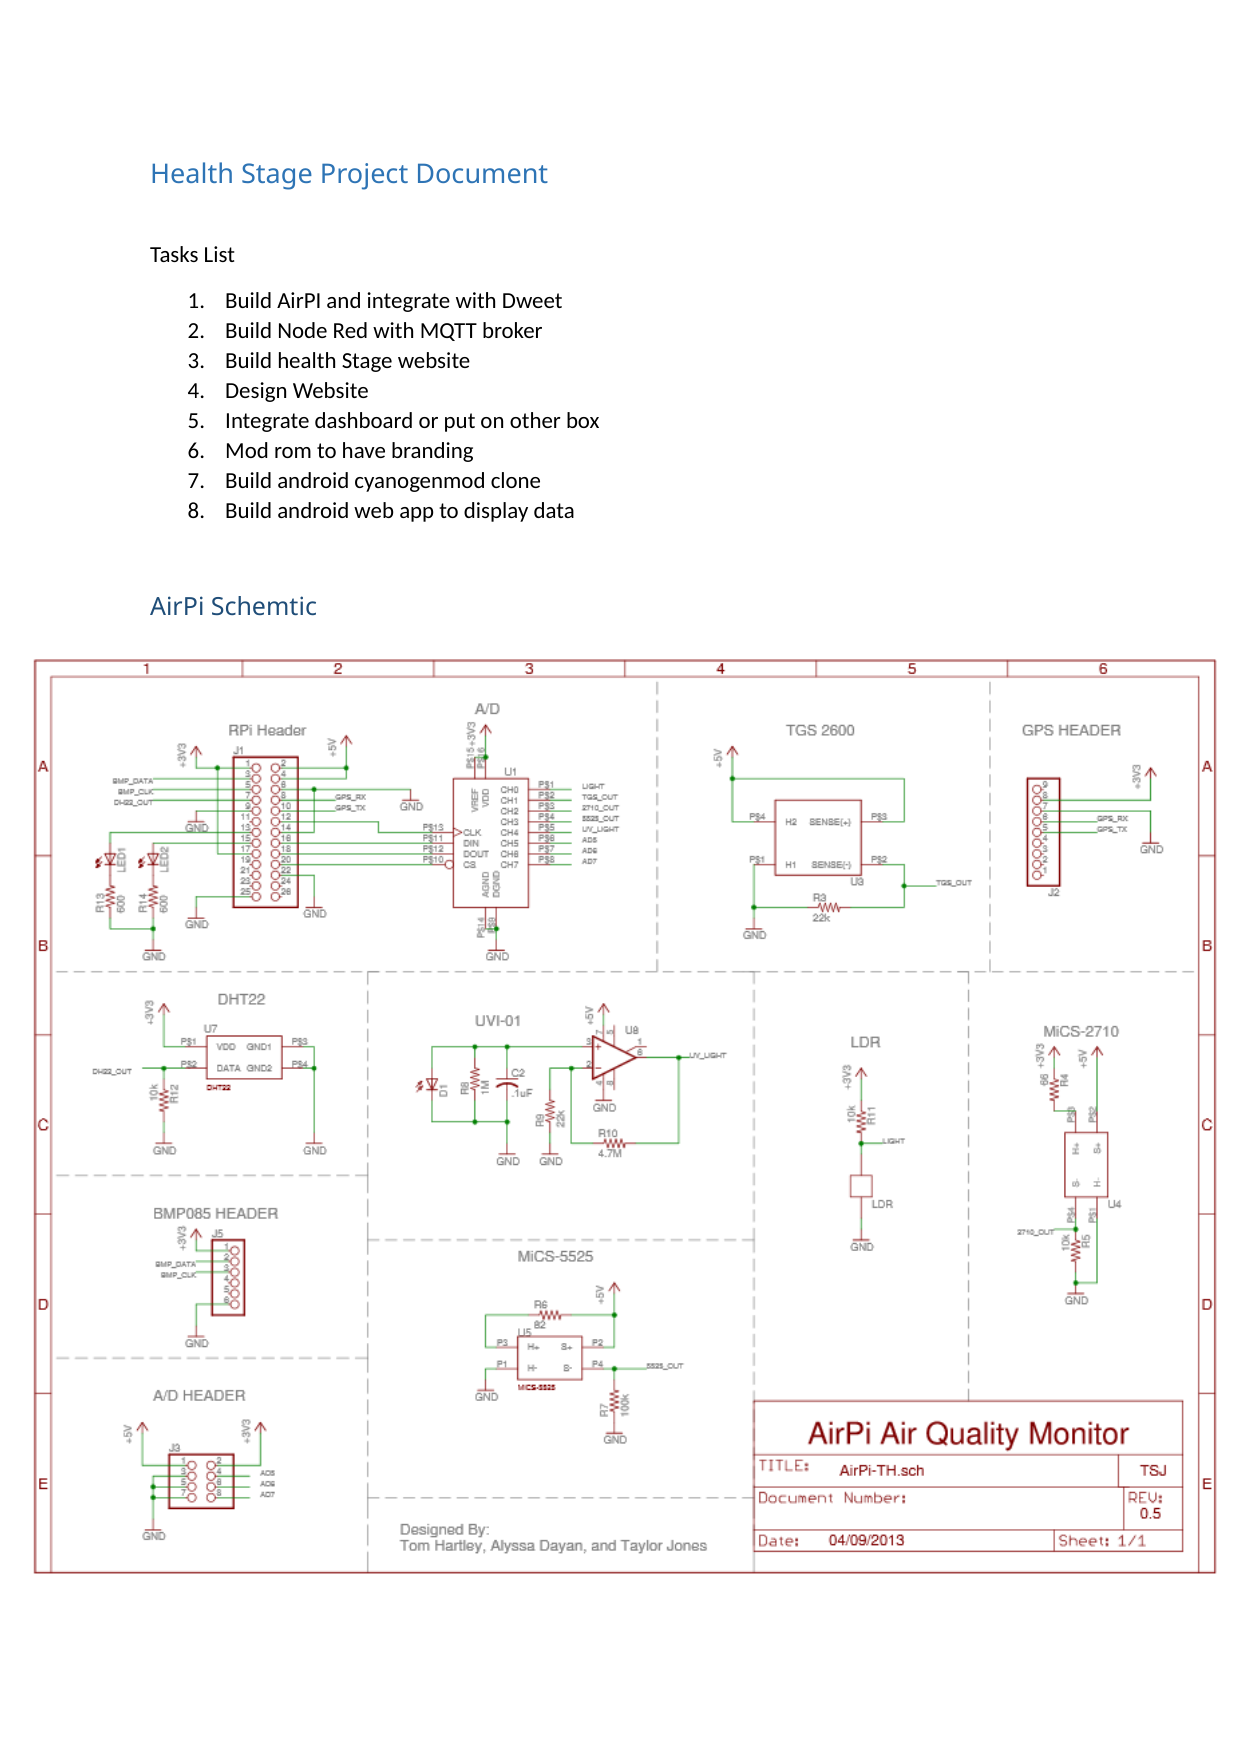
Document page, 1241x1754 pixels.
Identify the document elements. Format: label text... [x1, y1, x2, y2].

picture [22, 655, 1237, 1591]
subtitle Health Stage Project Document [150, 154, 1090, 191]
list Design Website [187, 376, 1090, 404]
list Build health Stage website [187, 346, 1090, 374]
list Build Node Red with MQTT broker [187, 317, 1090, 344]
list Build android cyanogenmod clone [187, 466, 1090, 494]
text Tasks List [150, 240, 1090, 268]
list Build AirPI and integrate with Dweet [187, 287, 1090, 315]
subtitle AirPi Schemtic [150, 589, 1090, 623]
list Mod rom to have branding [187, 436, 1090, 464]
list Integrate dashboard or put on other box [187, 406, 1090, 434]
list Build android web app to display data [187, 496, 1090, 524]
